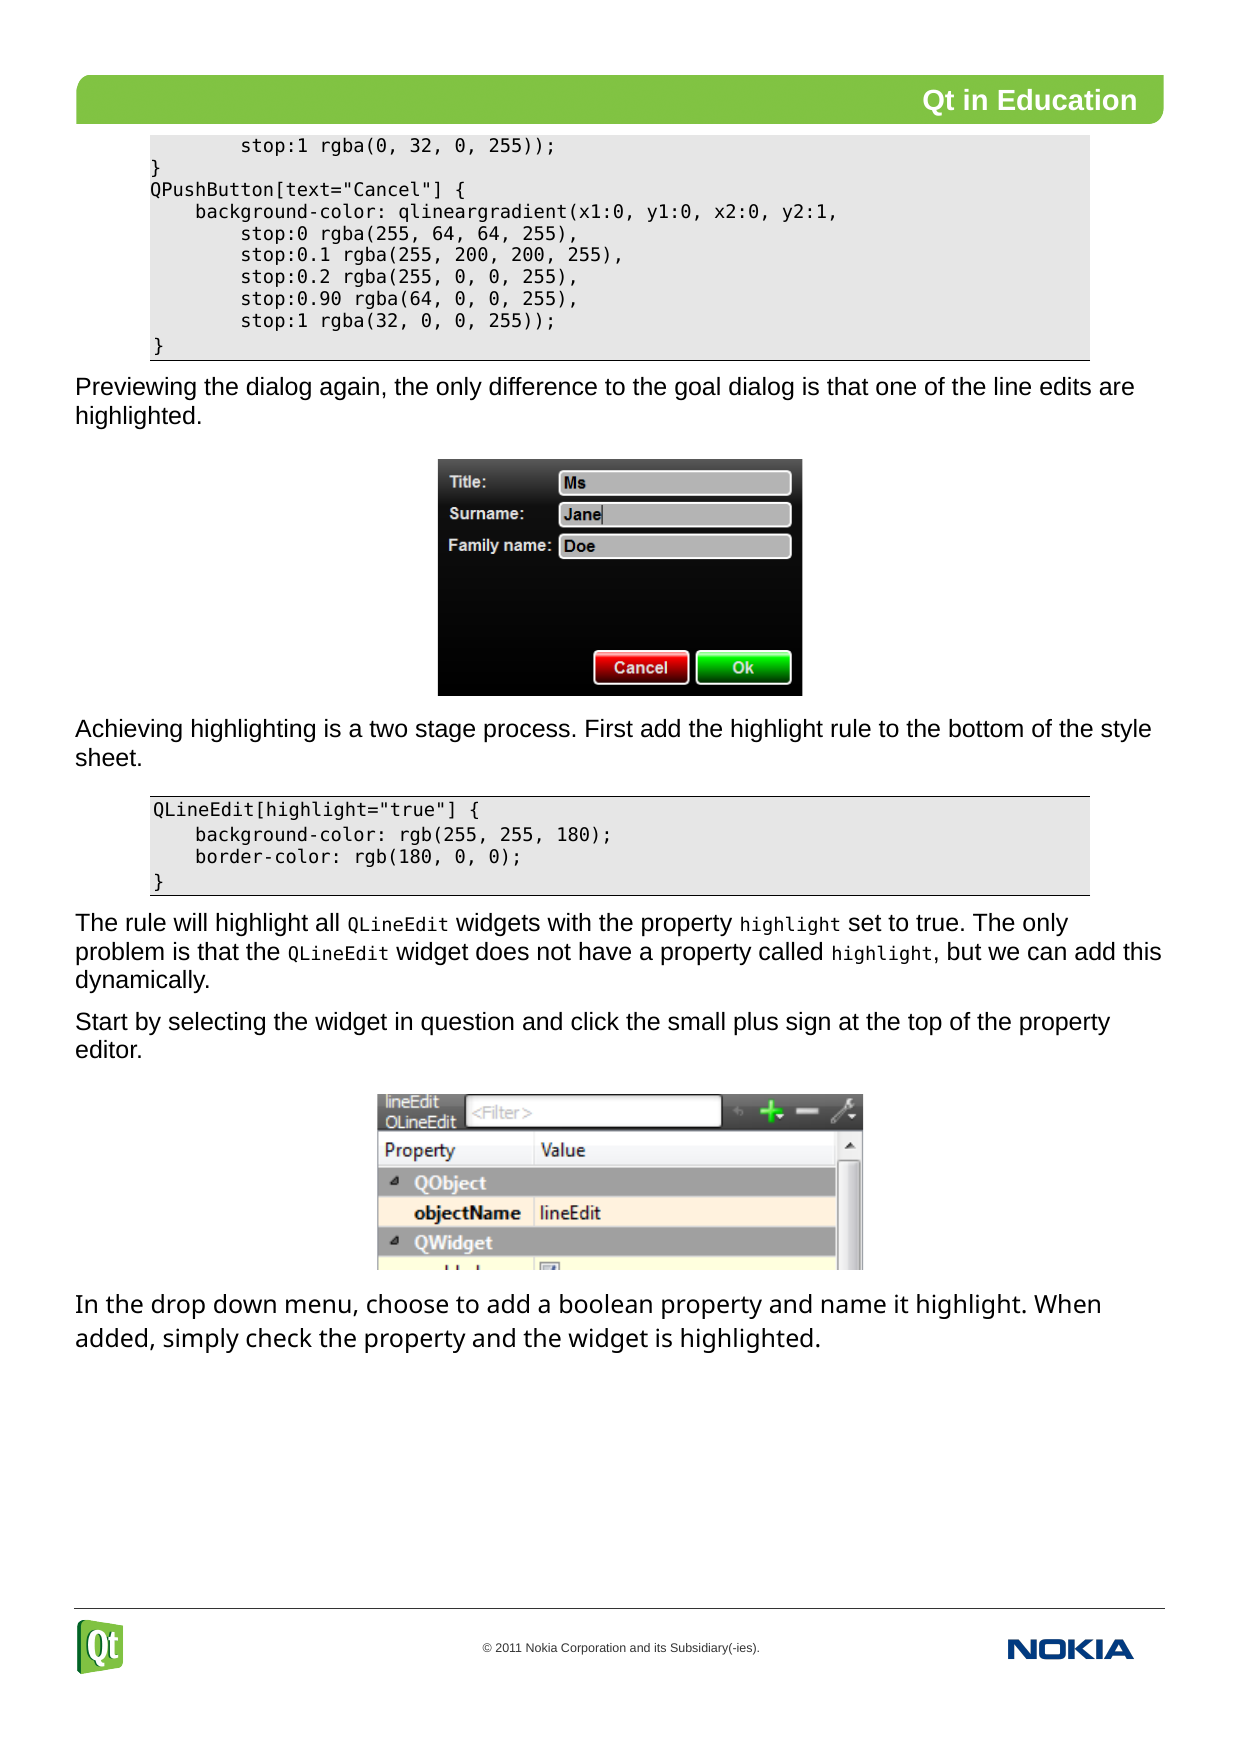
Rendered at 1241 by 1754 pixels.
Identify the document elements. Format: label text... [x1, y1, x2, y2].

text border-color: rgb(180, 0, 0); [150, 846, 1090, 868]
text The rule will highlight all QLineEdit widgets with the property highlight set to true. The only problem is that the QLineEdit widget does not have a property called highlight, but we can add this dynamically. [75, 908, 1165, 994]
text QPushButton[text="Cancel"] { [150, 179, 1090, 201]
text stop:1 rgba(0, 32, 0, 255)); [150, 135, 1090, 157]
text } [150, 332, 1090, 360]
picture [978, 1610, 1164, 1688]
text } [150, 157, 1090, 179]
picture [73, 1615, 127, 1679]
picture [437, 459, 803, 696]
text stop:0.2 rgba(255, 0, 0, 255), [150, 266, 1090, 288]
text } [150, 868, 1090, 895]
text Start by selecting the widget in question and click the small plus sign at the top of the property editor. [75, 1007, 1165, 1064]
text background-color: qlineargradient(x1:0, y1:0, x2:0, y2:1, [150, 201, 1090, 222]
text QLineEdit[highlight="true"] { [150, 797, 1090, 824]
text Achieving highlighting is a two stage process. First add the highlight rule to the bottom of the style sheet. [75, 442, 1165, 771]
text stop:0.1 rgba(255, 200, 200, 255), [150, 244, 1090, 266]
picture [377, 1094, 864, 1270]
text background-color: rgb(255, 255, 180); [150, 824, 1090, 846]
text Previewing the dialog again, the only difference to the goal dialog is that one of the line edits are highlighted. [75, 372, 1165, 429]
text In the drop down menu, choose to add a boolean property and name it highlight. When added, simply check the property and the widget is highlighted. [75, 1077, 1165, 1355]
text stop:0 rgba(255, 64, 64, 255), [150, 222, 1090, 244]
text stop:0.90 rgba(64, 0, 0, 255), [150, 288, 1090, 310]
picture [76, 75, 1164, 124]
text stop:1 rgba(32, 0, 0, 255)); [150, 310, 1090, 332]
